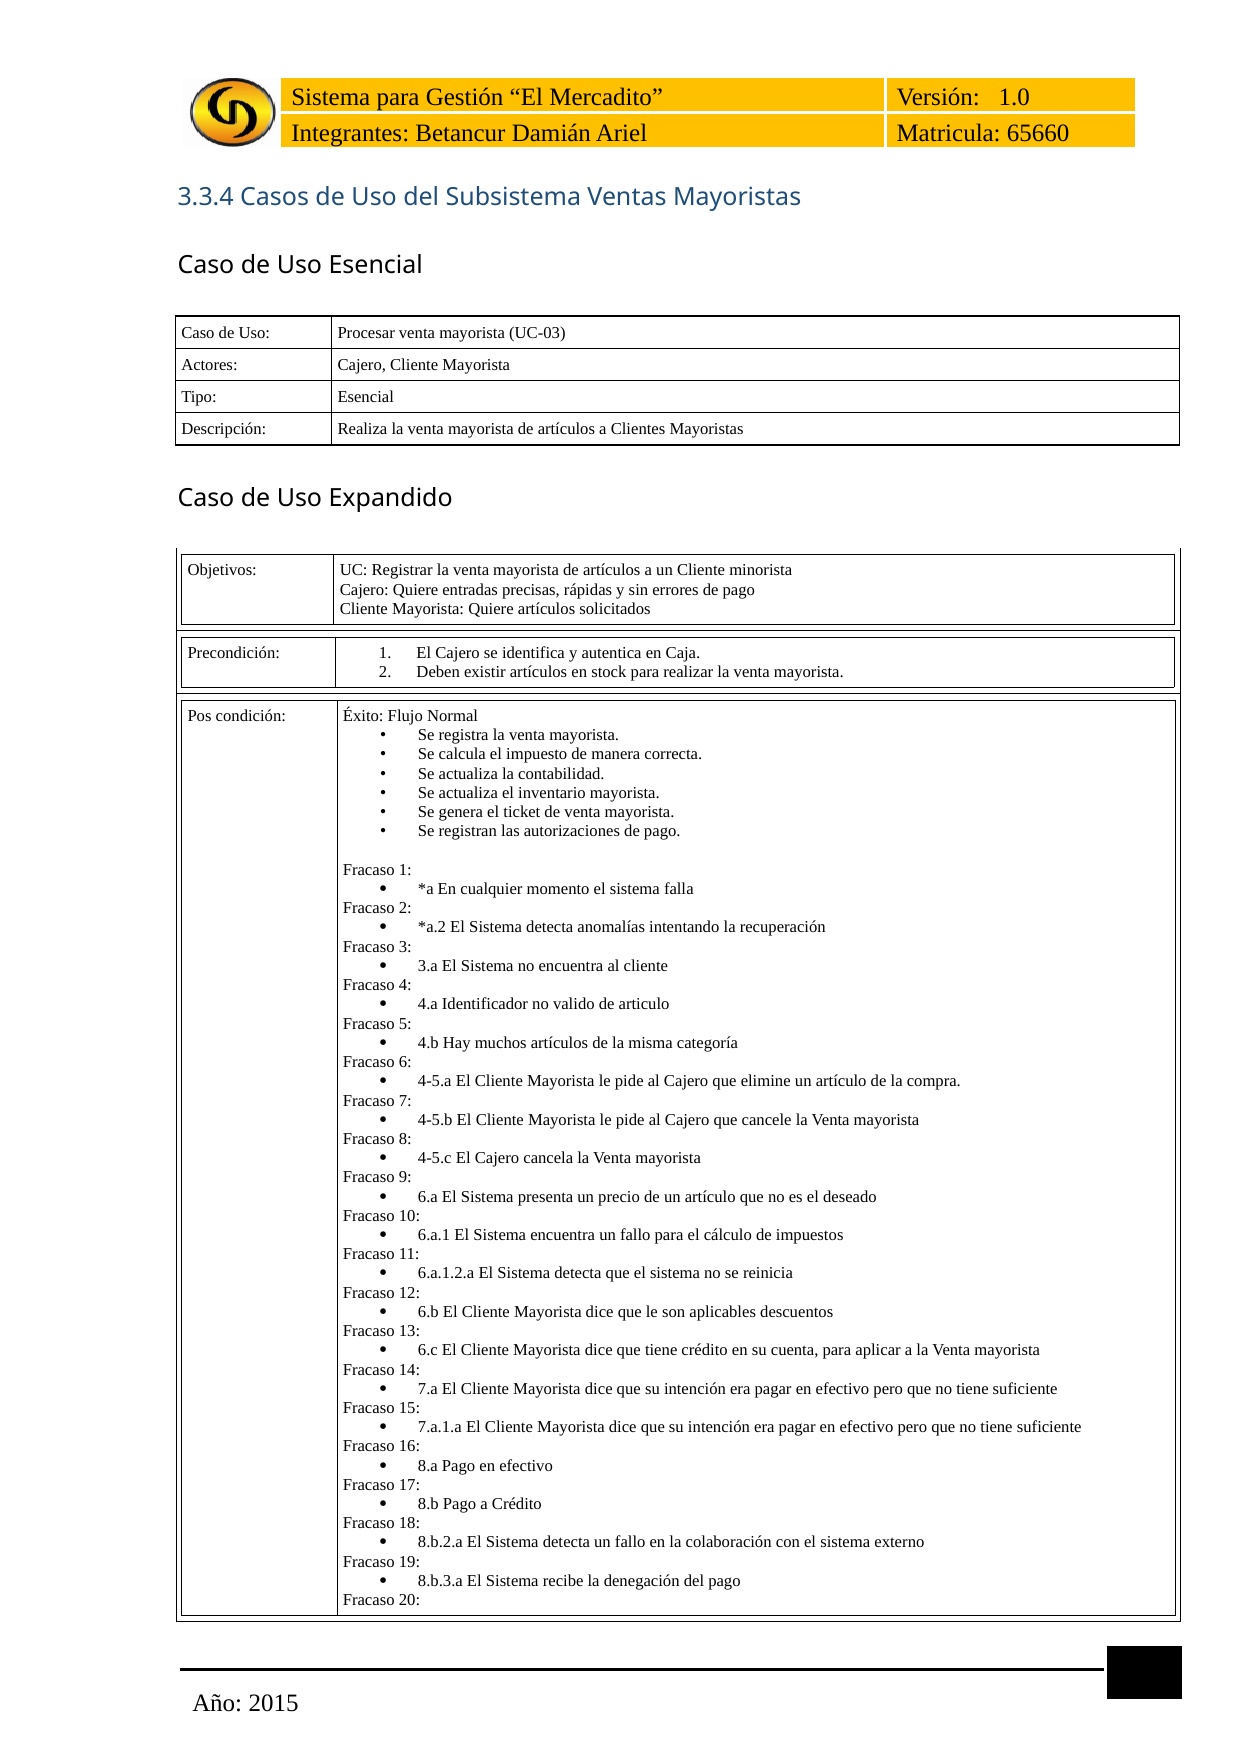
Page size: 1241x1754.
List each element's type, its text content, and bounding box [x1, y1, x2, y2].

table_header [177, 548, 1180, 630]
table_header Precondición: [182, 638, 335, 687]
table_header Objetivos: [182, 555, 333, 623]
text Caso de Uso Expandido [177, 479, 1152, 514]
table_cell Tipo: [176, 381, 331, 412]
table_header Caso de Uso: [176, 317, 331, 347]
table_header Éxito: Flujo Normal Se registra la venta mayorista. Se calcula el impuesto de manera correcta. Se actualiza la contabilidad. Se actualiza el inventario mayorista. Se genera el ticket de venta mayorista. Se registran las autorizaciones de pago. Fracaso 1: *a En cualquier momento el sistema falla Fracaso 2: *a.2 El Sistema detecta anomalías intentando la recuperación Fracaso 3: 3.a El Sistema no encuentra al cliente Fracaso 4: 4.a Identificador no valido de articulo Fracaso 5: 4.b Hay muchos artículos de la misma categoría Fracaso 6: 4-5.a El Cliente Mayorista le pide al Cajero que elimine un artículo de la compra. Fracaso 7: 4-5.b El Cliente Mayorista le pide al Cajero que cancele la Venta mayorista Fracaso 8: 4-5.c El Cajero cancela la Venta mayorista Fracaso 9: 6.a El Sistema presenta un precio de un artículo que no es el deseado Fracaso 10: 6.a.1 El Sistema encuentra un fallo para el cálculo de impuestos Fracaso 11: 6.a.1.2.a El Sistema detecta que el sistema no se reinicia Fracaso 12: 6.b El Cliente Mayorista dice que le son aplicables descuentos Fracaso 13: 6.c El Cliente Mayorista dice que tiene crédito en su cuenta, para aplicar a la Venta mayorista Fracaso 14: 7.a El Cliente Mayorista dice que su intención era pagar en efectivo pero que no tiene suficiente Fracaso 15: 7.a.1.a El Cliente Mayorista dice que su intención era pagar en efectivo pero que no tiene suficiente Fracaso 16: 8.a Pago en efectivo Fracaso 17: 8.b Pago a Crédito Fracaso 18: 8.b.2.a El Sistema detecta un fallo en la colaboración con el sistema externo Fracaso 19: 8.b.3.a El Sistema recibe la denegación del pago Fracaso 20: 8.c Pago con Cheque Fracaso 21: 8.d Pago a Cuenta Fracaso 22: 8.e El Cliente Mayorista presenta cupones Fracaso 23: 8.e.1.a El Cupón introducido no es válido para ninguno de los artículos comprados Fracaso 24: 10.a Hay rebajas en los artículos Fracaso 25: 10.b El Cliente Mayorista solicita un vale de regalo (sin precio visible) [338, 701, 1175, 1615]
table_cell Realiza la venta mayorista de artículos a Clientes Mayoristas [332, 413, 1179, 444]
table_header El Cajero se identifica y autentica en Caja. Deben existir artículos en stock para realizar la venta mayorista. [336, 638, 1174, 687]
table_cell Descripción: [176, 413, 331, 444]
text Caso de Uso Esencial [177, 247, 1152, 281]
table_cell [177, 694, 1180, 1621]
table_header UC: Registrar la venta mayorista de artículos a un Cliente minorista Cajero: Quiere entradas precisas, rápidas y sin errores de pago Cliente Mayorista: Quiere artículos solicitados [334, 555, 1174, 623]
table_header Procesar venta mayorista (UC-03) [332, 317, 1179, 347]
subtitle 3.3.4 Casos de Uso del Subsistema Ventas Mayoristas [177, 179, 1152, 213]
table_header Pos condición: [182, 701, 337, 1615]
table_cell Esencial [332, 381, 1179, 412]
table_cell Actores: [176, 349, 331, 379]
table_cell [177, 631, 1180, 693]
table_cell Cajero, Cliente Mayorista [332, 349, 1179, 379]
